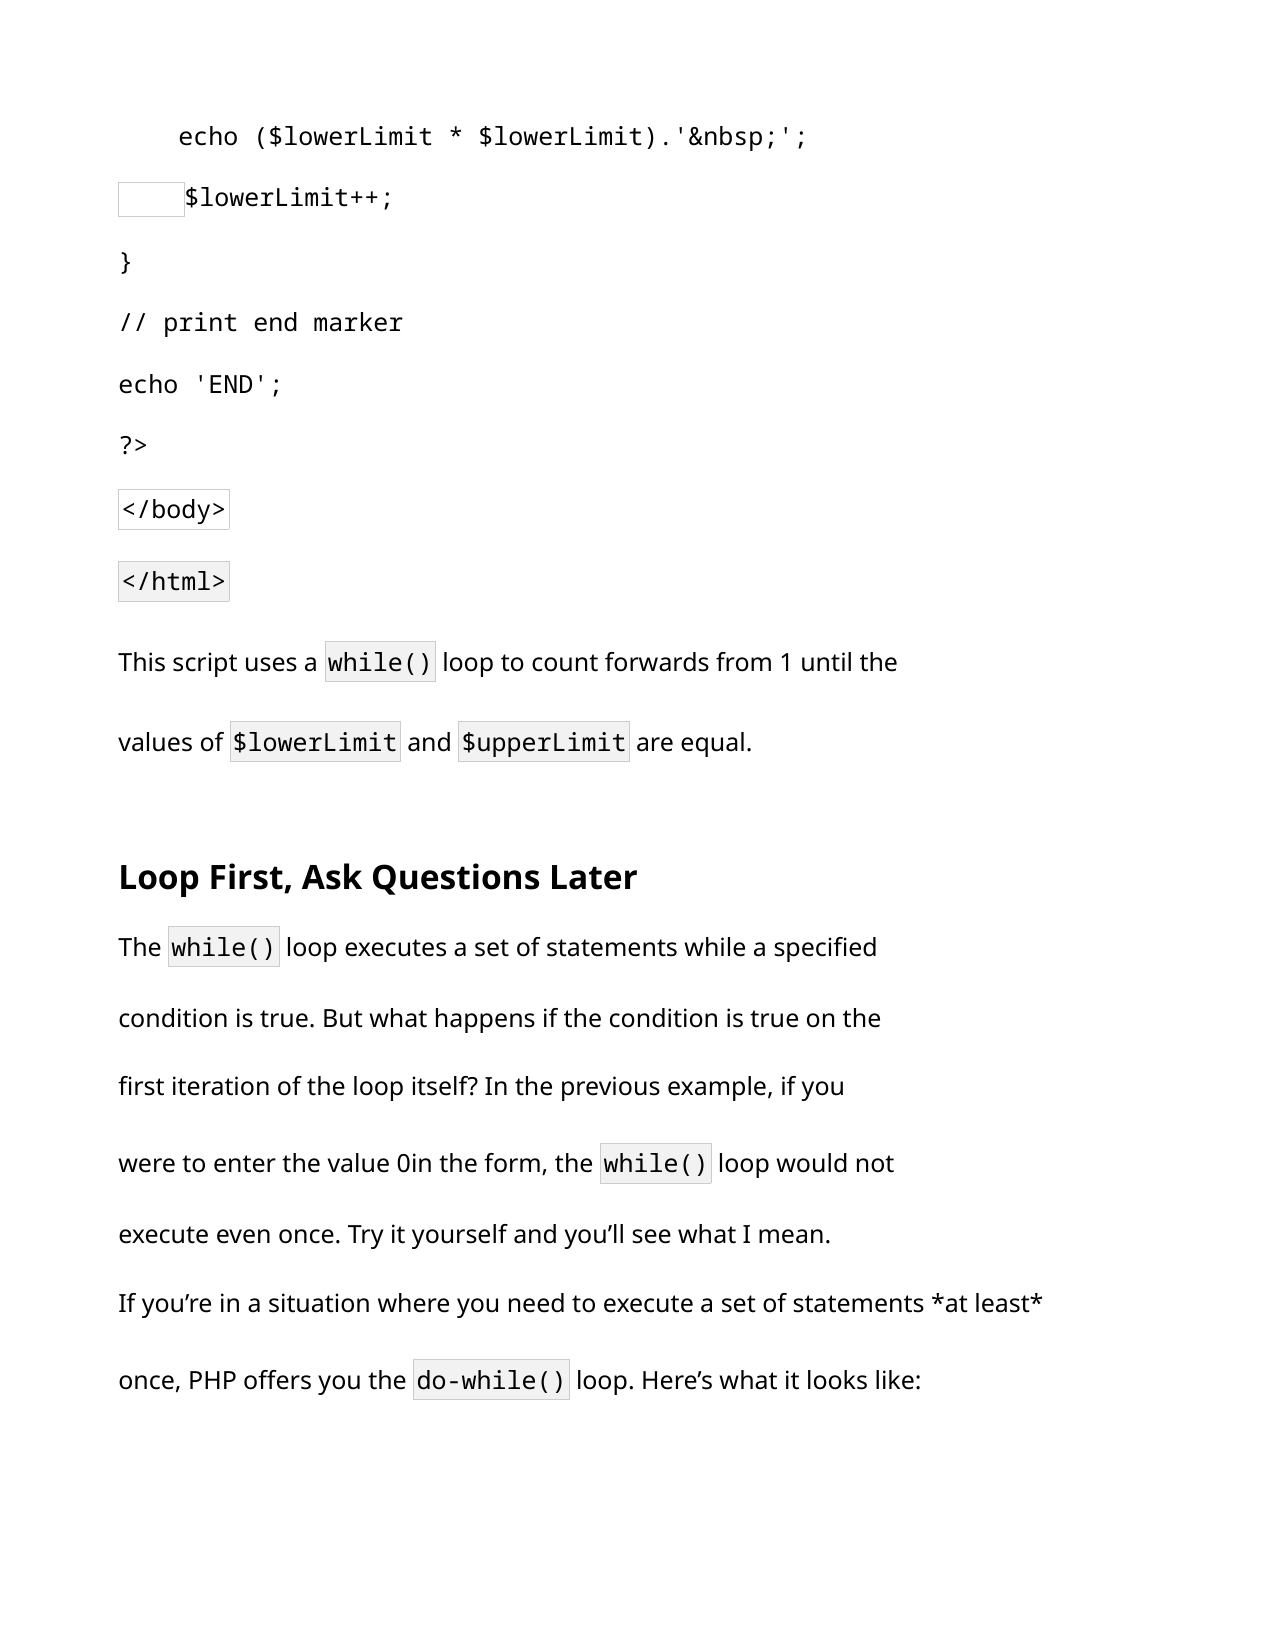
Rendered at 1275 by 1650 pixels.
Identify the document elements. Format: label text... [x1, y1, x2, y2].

text </html> [119, 562, 229, 601]
text [118, 1439, 1157, 1474]
text The while() loop executes a set of statements while a specified condition is true. But what happens if the condition is true on the first iteration of the loop itself? In the previous example, if you were to enter the value 0in the form, the while() loop would not execute even once. Try it yourself and you’ll see what I mean. [118, 926, 1157, 1251]
text $lowerLimit++; } // print end marker echo 'END'; [118, 179, 1157, 400]
text echo ($lowerLimit * $lowerLimit).'&nbsp;'; [118, 118, 1157, 152]
text This script uses a while() loop to count forwards from 1 until the values of $lowerLimit and $upperLimit are equal. [118, 641, 1157, 762]
text If you’re in a situation where you need to execute a set of statements *at least* once, PHP offers you the do-while() loop. Here’s what it looks like: [118, 1285, 1157, 1399]
text [230, 489, 1157, 529]
text </body> [119, 490, 229, 529]
text [230, 561, 1157, 601]
text ?> [118, 428, 1157, 462]
subtitle Loop First, Ask Questions Later [118, 853, 1157, 899]
